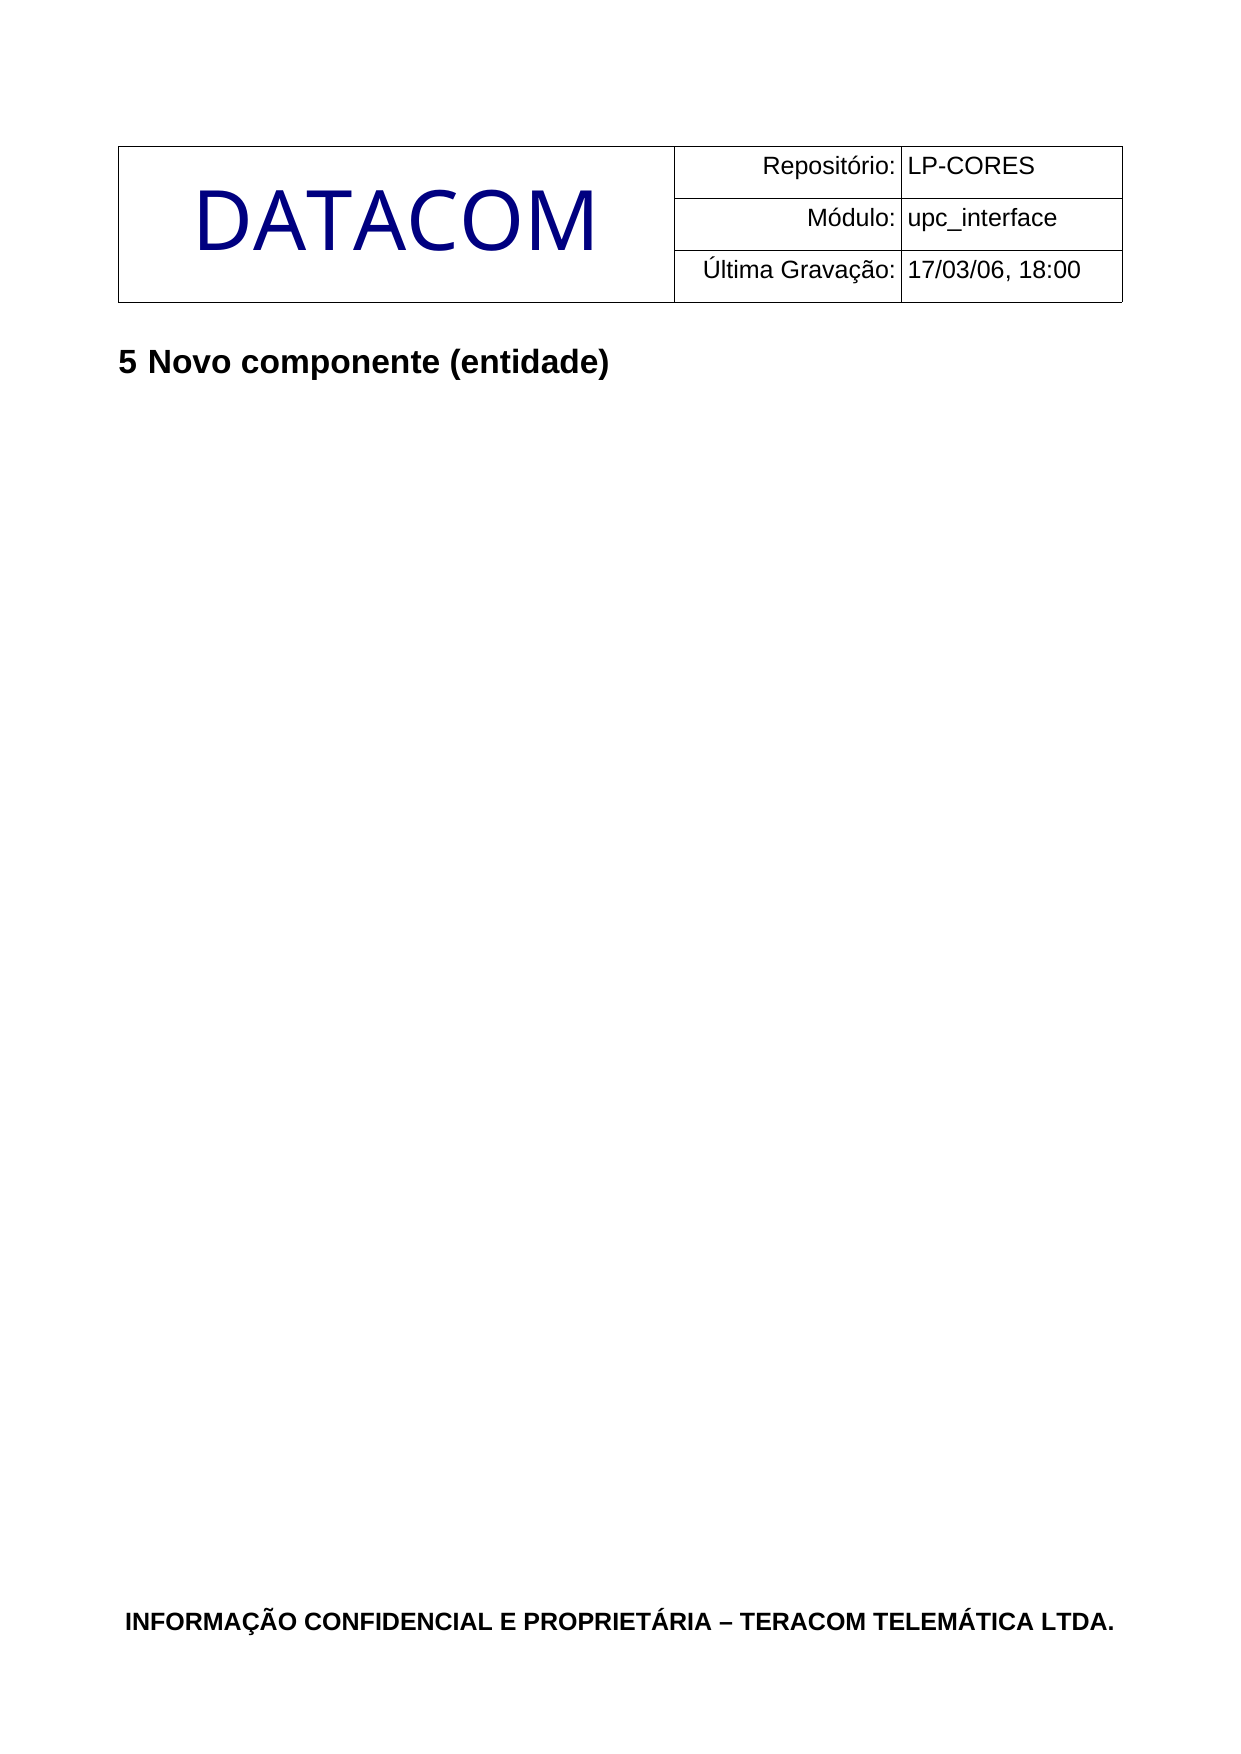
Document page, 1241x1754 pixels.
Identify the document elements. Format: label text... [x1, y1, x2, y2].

subtitle Novo componente (entidade) [118, 343, 1122, 381]
